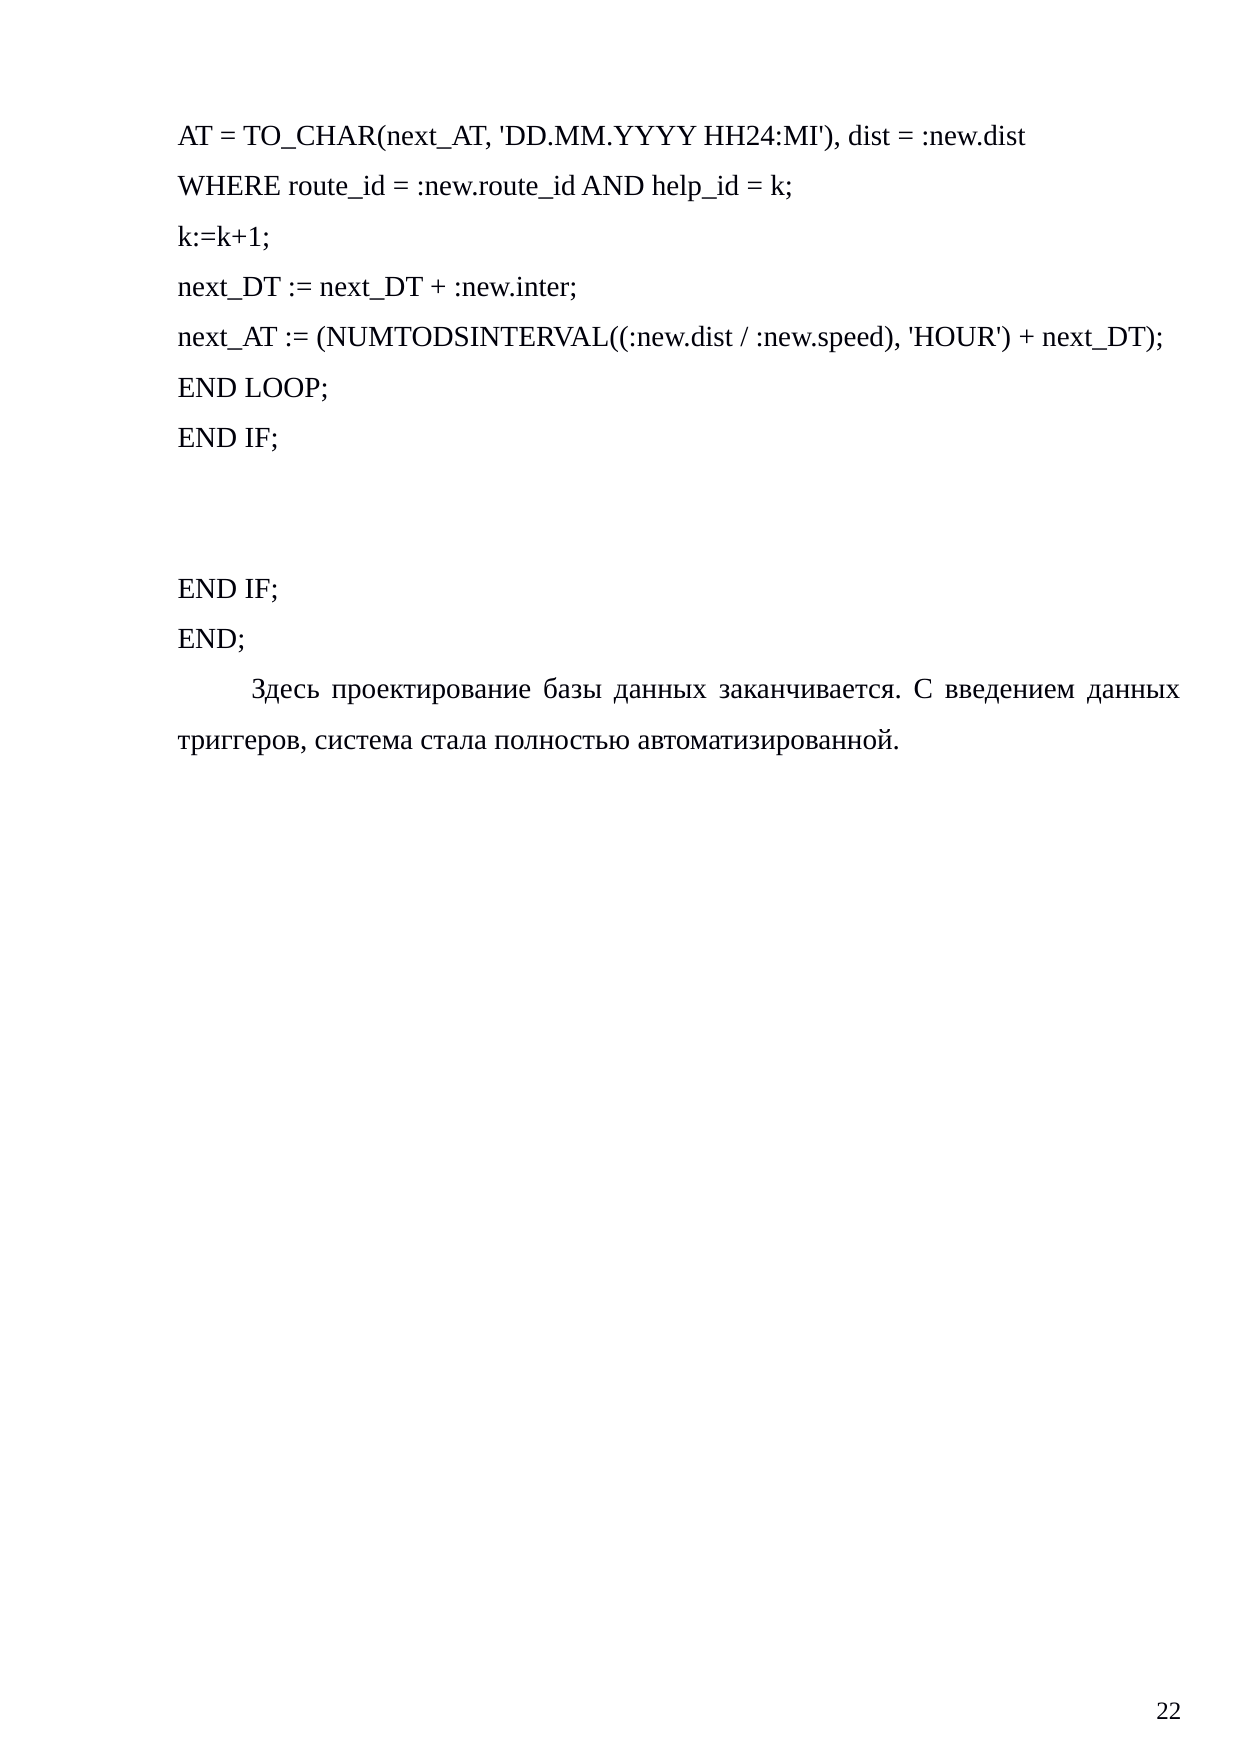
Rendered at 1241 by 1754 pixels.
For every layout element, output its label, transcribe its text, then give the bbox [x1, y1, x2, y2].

text next_DT := next_DT + :new.inter; [177, 269, 1181, 303]
text END IF; [177, 571, 1181, 604]
text END LOOP; [177, 370, 1181, 403]
text END; [177, 621, 1181, 655]
text Здесь проектирование базы данных заканчивается. С введением данных триггеров, система стала полностью автоматизированной. [177, 672, 1181, 755]
text AT = TO_CHAR(next_AT, 'DD.MM.YYYY HH24:MI'), dist = :new.dist [177, 118, 1181, 152]
text k:=k+1; [177, 219, 1181, 252]
text next_AT := (NUMTODSINTERVAL((:new.dist / :new.speed), 'HOUR') + next_DT); [177, 319, 1181, 353]
text END IF; [177, 420, 1181, 453]
text WHERE route_id = :new.route_id AND help_id = k; [177, 168, 1181, 202]
